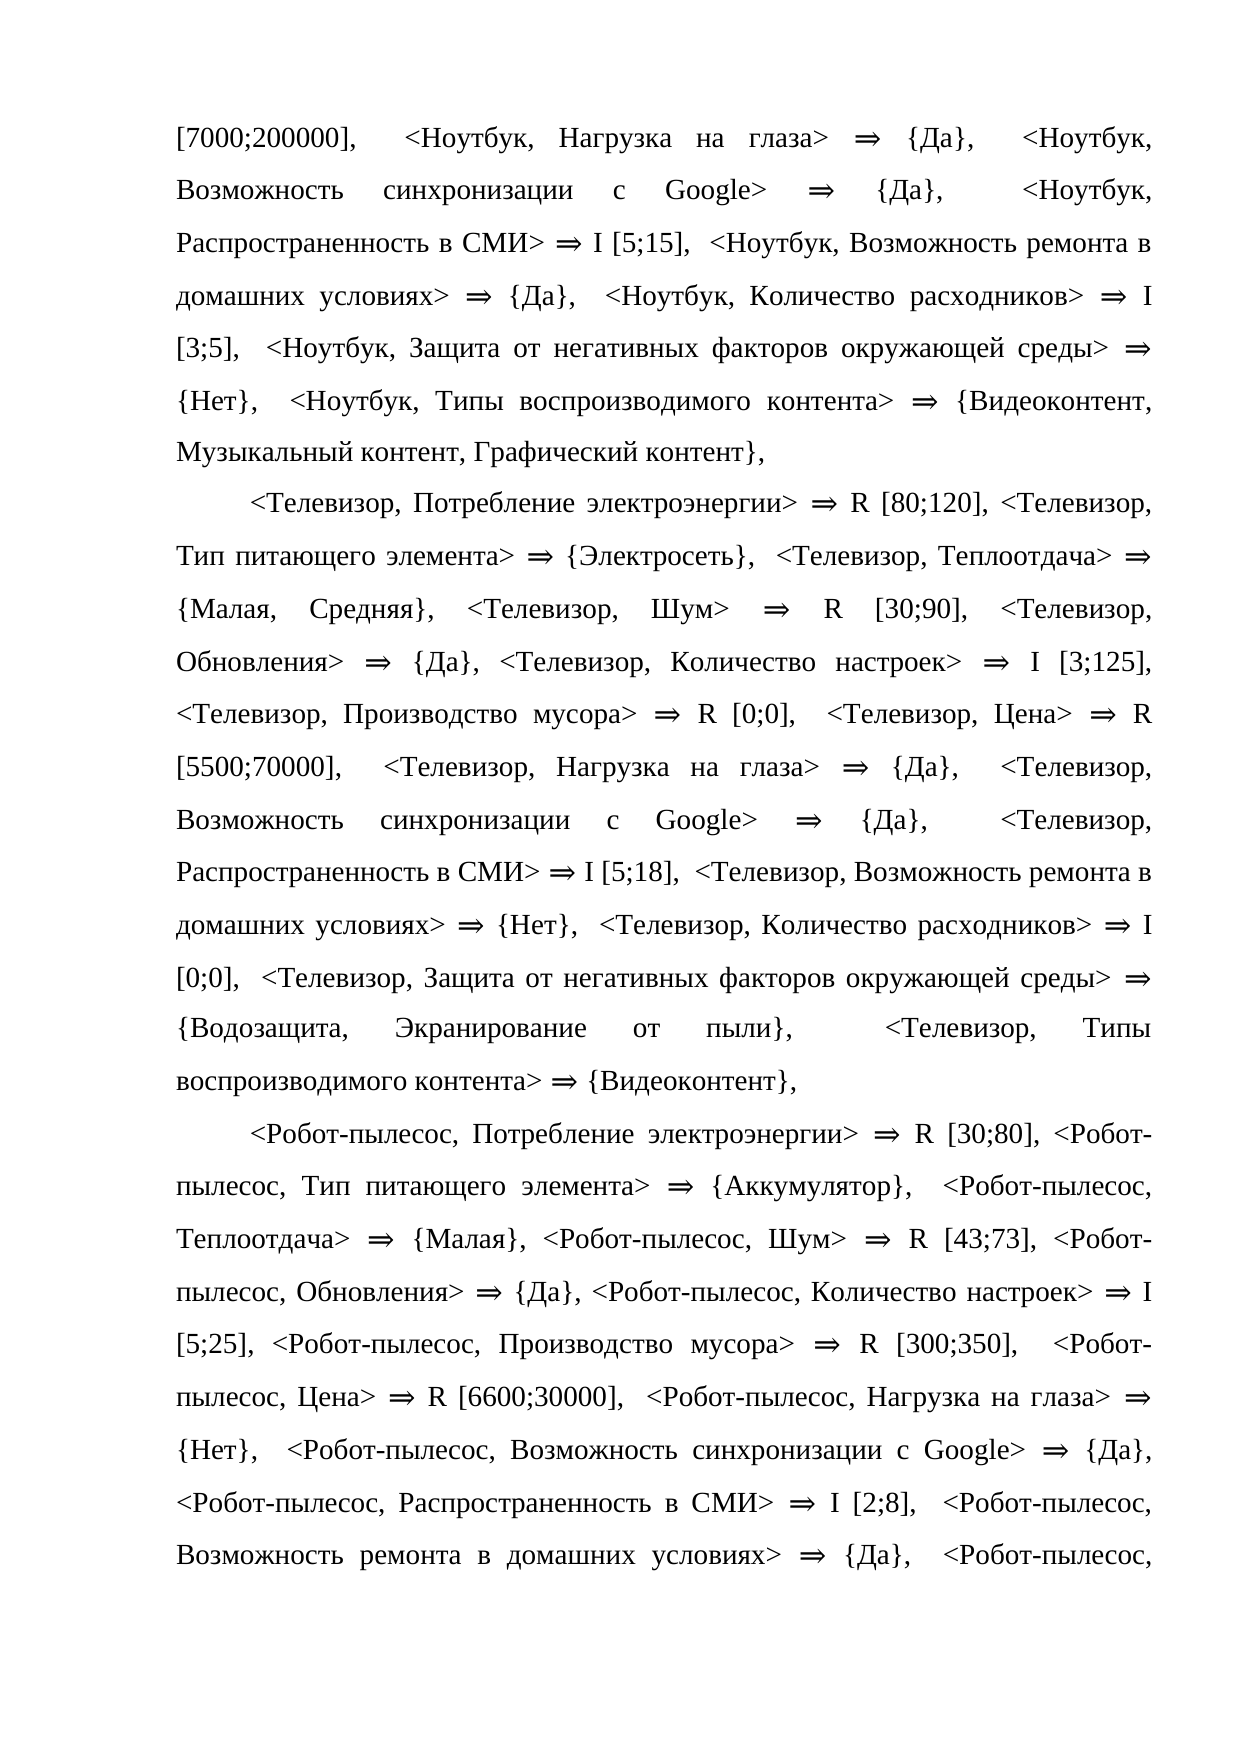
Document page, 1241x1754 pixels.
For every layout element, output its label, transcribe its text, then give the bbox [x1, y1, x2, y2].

text <Робот-пылесос, Потребление электроэнергии> ⇒ R [30;80], <Робот-пылесос, Тип питающего элемента> ⇒ {Аккумулятор}, <Робот-пылесос, Теплоотдача> ⇒ {Малая}, <Робот-пылесос, Шум> ⇒ R [43;73], <Робот-пылесос, Обновления> ⇒ {Да}, <Робот-пылесос, Количество настроек> ⇒ I [5;25], <Робот-пылесос, Производство мусора> ⇒ R [300;350], <Робот-пылесос, Цена> ⇒ R [6600;30000], <Робот-пылесос, Нагрузка на глаза> ⇒ {Нет}, <Робот-пылесос, Возможность синхронизации с Google> ⇒ {Да}, <Робот-пылесос, Распространенность в СМИ> ⇒ I [2;8], <Робот-пылесос, Возможность ремонта в домашних условиях> ⇒ {Да}, <Робот-пылесос, [176, 1114, 1152, 1571]
text [7000;200000], <Ноутбук, Нагрузка на глаза> ⇒ {Да}, <Ноутбук, Возможность синхронизации с Google> ⇒ {Да}, <Ноутбук, Распространенность в СМИ> ⇒ I [5;15], <Ноутбук, Возможность ремонта в домашних условиях> ⇒ {Да}, <Ноутбук, Количество расходников> ⇒ I [3;5], <Ноутбук, Защита от негативных факторов окружающей среды> ⇒ {Нет}, <Ноутбук, Типы воспроизводимого контента> ⇒ {Видеоконтент, Музыкальный контент, Графический контент}, [176, 118, 1152, 467]
text <Телевизор, Потребление электроэнергии> ⇒ R [80;120], <Телевизор, Тип питающего элемента> ⇒ {Электросеть}, <Телевизор, Теплоотдача> ⇒ {Малая, Средняя}, <Телевизор, Шум> ⇒ R [30;90], <Телевизор, Обновления> ⇒ {Да}, <Телевизор, Количество настроек> ⇒ I [3;125], <Телевизор, Производство мусора> ⇒ R [0;0], <Телевизор, Цена> ⇒ R [5500;70000], <Телевизор, Нагрузка на глаза> ⇒ {Да}, <Телевизор, Возможность синхронизации с Google> ⇒ {Да}, <Телевизор, Распространенность в СМИ> ⇒ I [5;18], <Телевизор, Возможность ремонта в домашних условиях> ⇒ {Нет}, <Телевизор, Количество расходников> ⇒ I [0;0], <Телевизор, Защита от негативных факторов окружающей среды> ⇒ {Водозащита, Экранирование от пыли}, <Телевизор, Типы воспроизводимого контента> ⇒ {Видеоконтент}, [176, 484, 1152, 1097]
